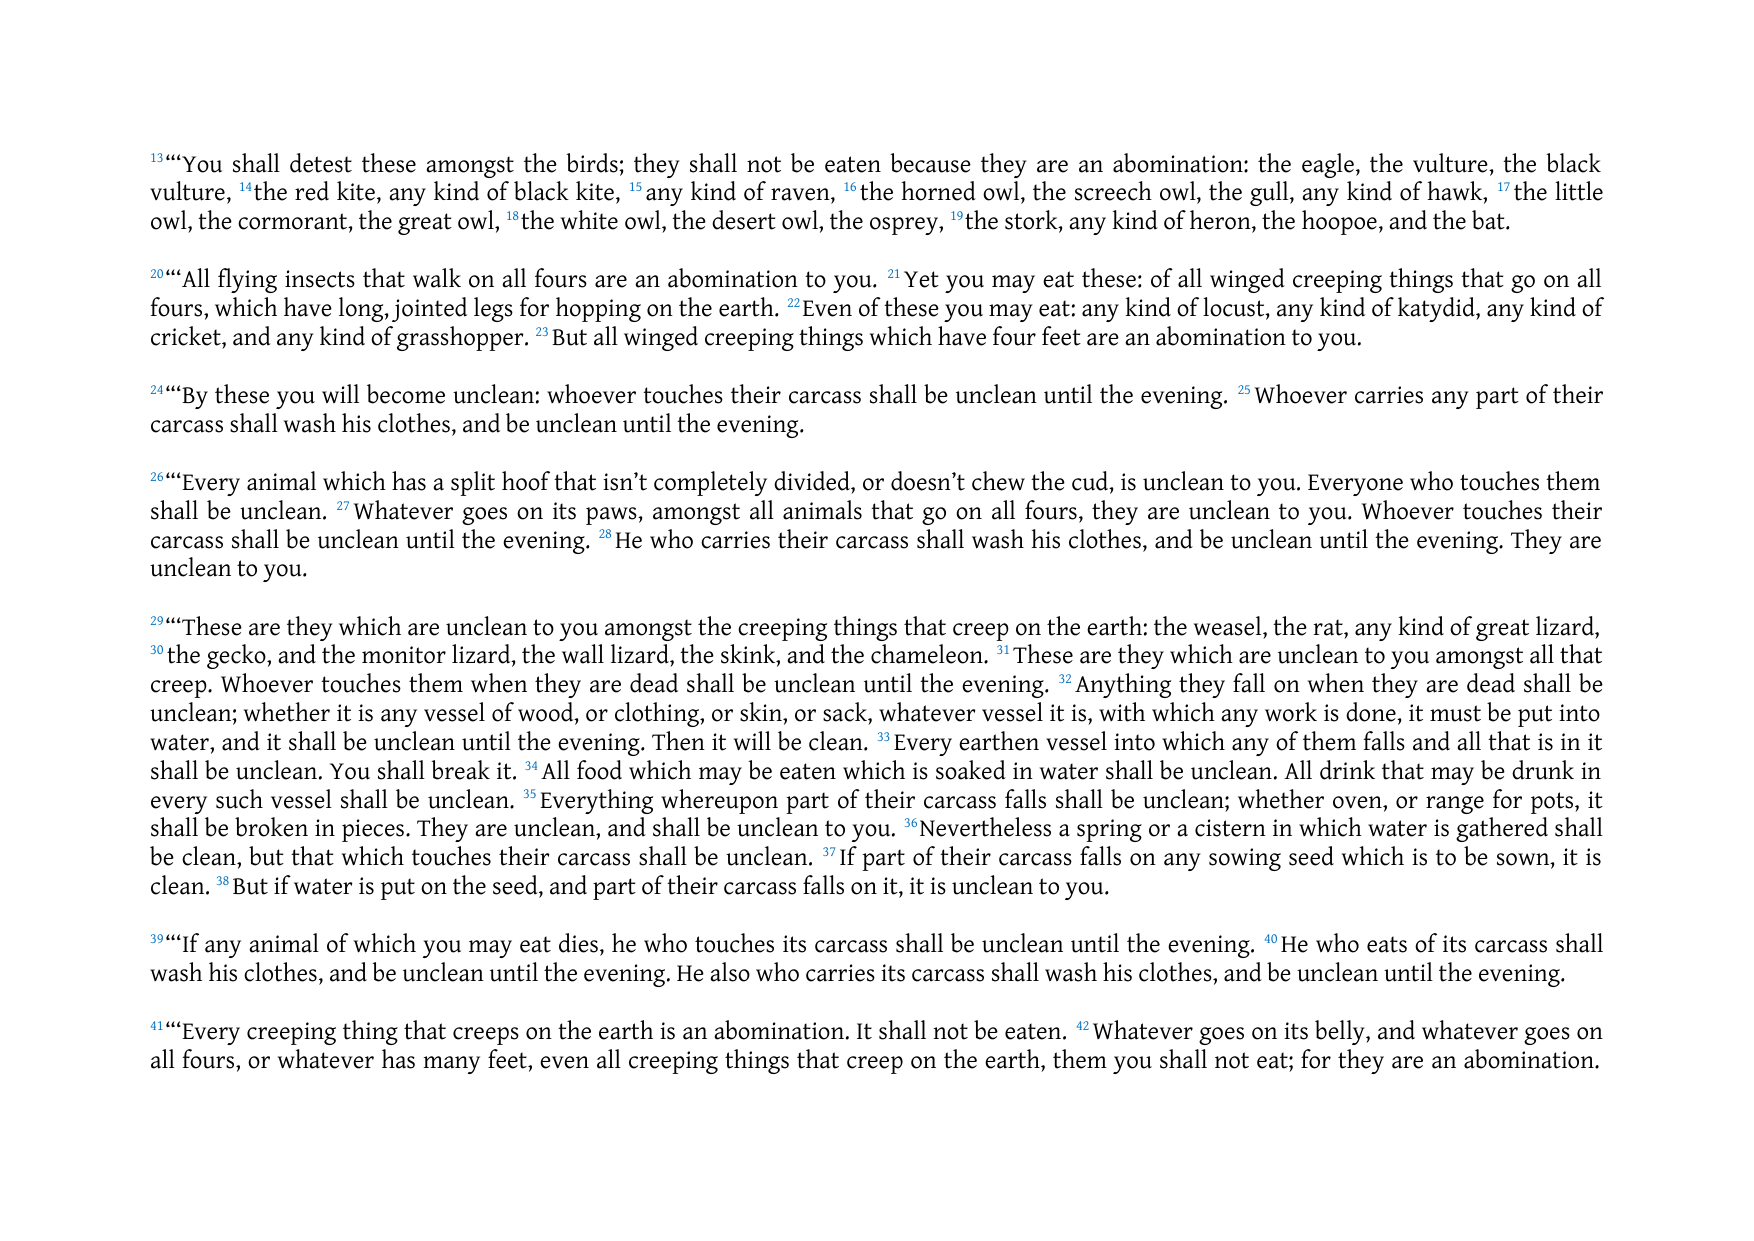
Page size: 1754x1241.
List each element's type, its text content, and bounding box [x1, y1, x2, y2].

text 20 “‘All flying insects that walk on all fours are an abomination to you. 21 Yet you may eat these: of all winged creeping things that go on all fours, which have long, jointed legs for hopping on the earth. 22 Even of these you may eat: any kind of locust, any kind of katydid, any kind of cricket, and any kind of grasshopper. 23 But all winged creeping things which have four feet are an abomination to you. [150, 266, 1604, 352]
text 24 “‘By these you will become unclean: whoever touches their carcass shall be unclean until the evening. 25 Whoever carries any part of their carcass shall wash his clothes, and be unclean until the evening. [150, 381, 1604, 439]
text 13 “‘You shall detest these amongst the birds; they shall not be eaten because they are an abomination: the eagle, the vulture, the black vulture, 14 the red kite, any kind of black kite, 15 any kind of raven, 16 the horned owl, the screech owl, the gull, any kind of hawk, 17 the little owl, the cormorant, the great owl, 18 the white owl, the desert owl, the osprey, 19 the stork, any kind of heron, the hoopoe, and the bat. [150, 150, 1604, 237]
text 29 “‘These are they which are unclean to you amongst the creeping things that creep on the earth: the weasel, the rat, any kind of great lizard, 30 the gecko, and the monitor lizard, the wall lizard, the skink, and the chameleon. 31 These are they which are unclean to you amongst all that creep. Whoever touches them when they are dead shall be unclean until the evening. 32 Anything they fall on when they are dead shall be unclean; whether it is any vessel of wood, or clothing, or skin, or sack, whatever vessel it is, with which any work is done, it must be put into water, and it shall be unclean until the evening. Then it will be clean. 33 Every earthen vessel into which any of them falls and all that is in it shall be unclean. You shall break it. 34 All food which may be eaten which is soaked in water shall be unclean. All drink that may be drunk in every such vessel shall be unclean. 35 Everything whereupon part of their carcass falls shall be unclean; whether oven, or range for pots, it shall be broken in pieces. They are unclean, and shall be unclean to you. 36 Nevertheless a spring or a cistern in which water is gathered shall be clean, but that which touches their carcass shall be unclean. 37 If part of their carcass falls on any sowing seed which is to be sown, it is clean. 38 But if water is put on the seed, and part of their carcass falls on it, it is unclean to you. [150, 613, 1604, 901]
text 39 “‘If any animal of which you may eat dies, he who touches its carcass shall be unclean until the evening. 40 He who eats of its carcass shall wash his clothes, and be unclean until the evening. He also who carries its carcass shall wash his clothes, and be unclean until the evening. [150, 931, 1604, 988]
text 26 “‘Every animal which has a split hoof that isn’t completely divided, or doesn’t chew the cud, is unclean to you. Everyone who touches them shall be unclean. 27 Whatever goes on its paws, amongst all animals that go on all fours, they are unclean to you. Whoever touches their carcass shall be unclean until the evening. 28 He who carries their carcass shall wash his clothes, and be unclean until the evening. They are unclean to you. [150, 468, 1604, 584]
text 41 “‘Every creeping thing that creeps on the earth is an abomination. It shall not be eaten. 42 Whatever goes on its belly, and whatever goes on all fours, or whatever has many feet, even all creeping things that creep on the earth, them you shall not eat; for they are an abomination. [150, 1017, 1604, 1075]
